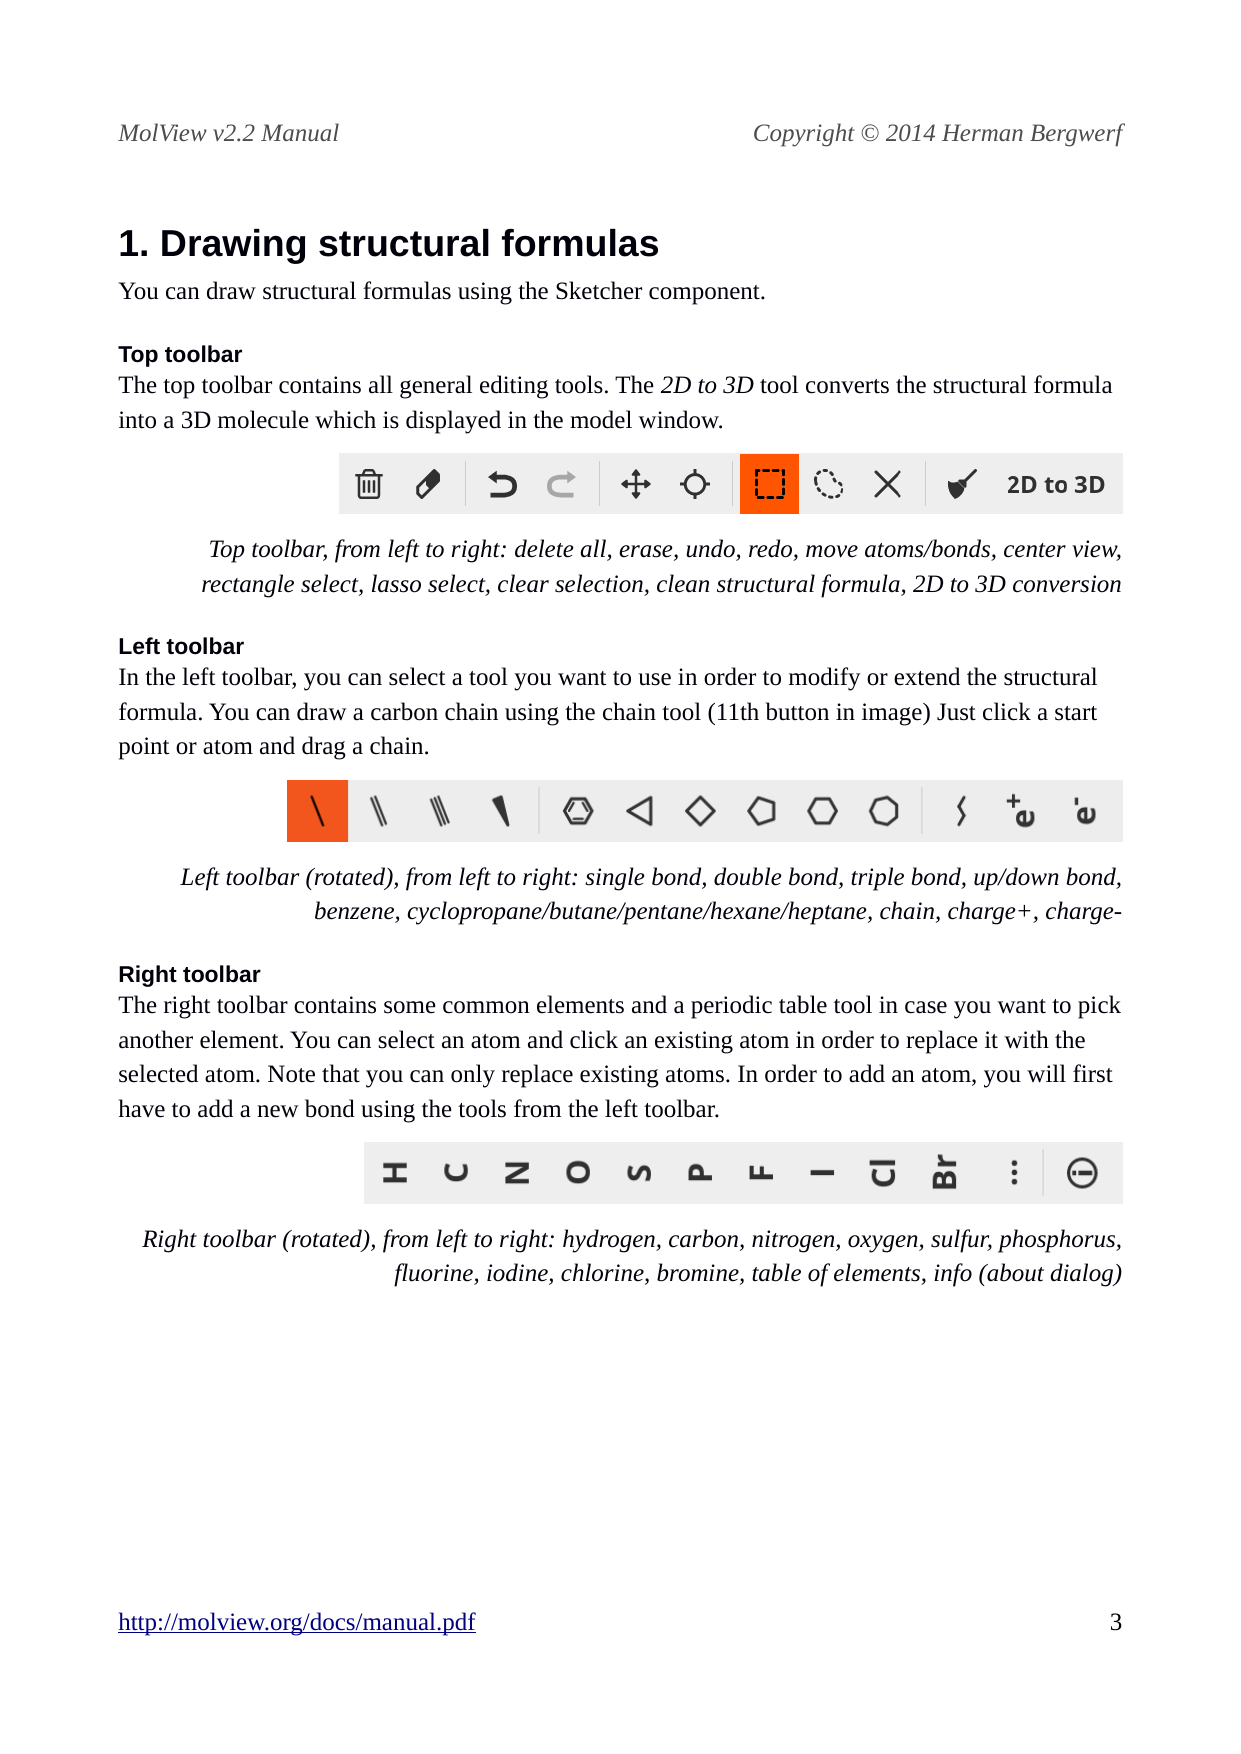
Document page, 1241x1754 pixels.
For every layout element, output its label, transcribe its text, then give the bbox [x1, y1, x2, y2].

picture [287, 780, 1123, 842]
picture [339, 453, 1123, 514]
subtitle 1. Drawing structural formulas [118, 221, 1122, 264]
text Top toolbar, from left to right: delete all, erase, undo, redo, move atoms/bonds, center view, rectangle select, lasso select, clear selection, clean structural formula, 2D to 3D conversion [118, 534, 1122, 597]
text You can draw structural formulas using the Sketcher component. [118, 276, 1122, 305]
text The top toolbar contains all general editing tools. The 2D to 3D tool converts the structural formula into a 3D molecule which is displayed in the model window. [118, 370, 1122, 433]
text The right toolbar contains some common elements and a periodic table tool in case you want to pick another element. You can select an atom and click an existing atom in order to replace it with the selected atom. Note that you can only replace existing atoms. In order to add an atom, you will first have to add a new bond using the tools from the left toolbar. [118, 990, 1122, 1122]
subtitle Top toolbar [118, 341, 1152, 367]
subtitle Left toolbar [118, 633, 1152, 659]
text Left toolbar (rotated), from left to right: single bond, double bond, triple bond, up/down bond, benzene, cyclopropane/butane/pentane/hexane/heptane, chain, charge+, charge- [118, 862, 1122, 925]
subtitle Right toolbar [118, 961, 1152, 987]
picture [364, 1142, 1123, 1204]
text Right toolbar (rotated), from left to right: hydrogen, carbon, nitrogen, oxygen, sulfur, phosphorus, fluorine, iodine, chlorine, bromine, table of elements, info (about dialog) [118, 1224, 1122, 1287]
text In the left toolbar, you can select a tool you want to use in order to modify or extend the structural formula. You can draw a carbon chain using the chain tool (11th button in image) Just click a start point or atom and drag a chain. [118, 662, 1122, 760]
